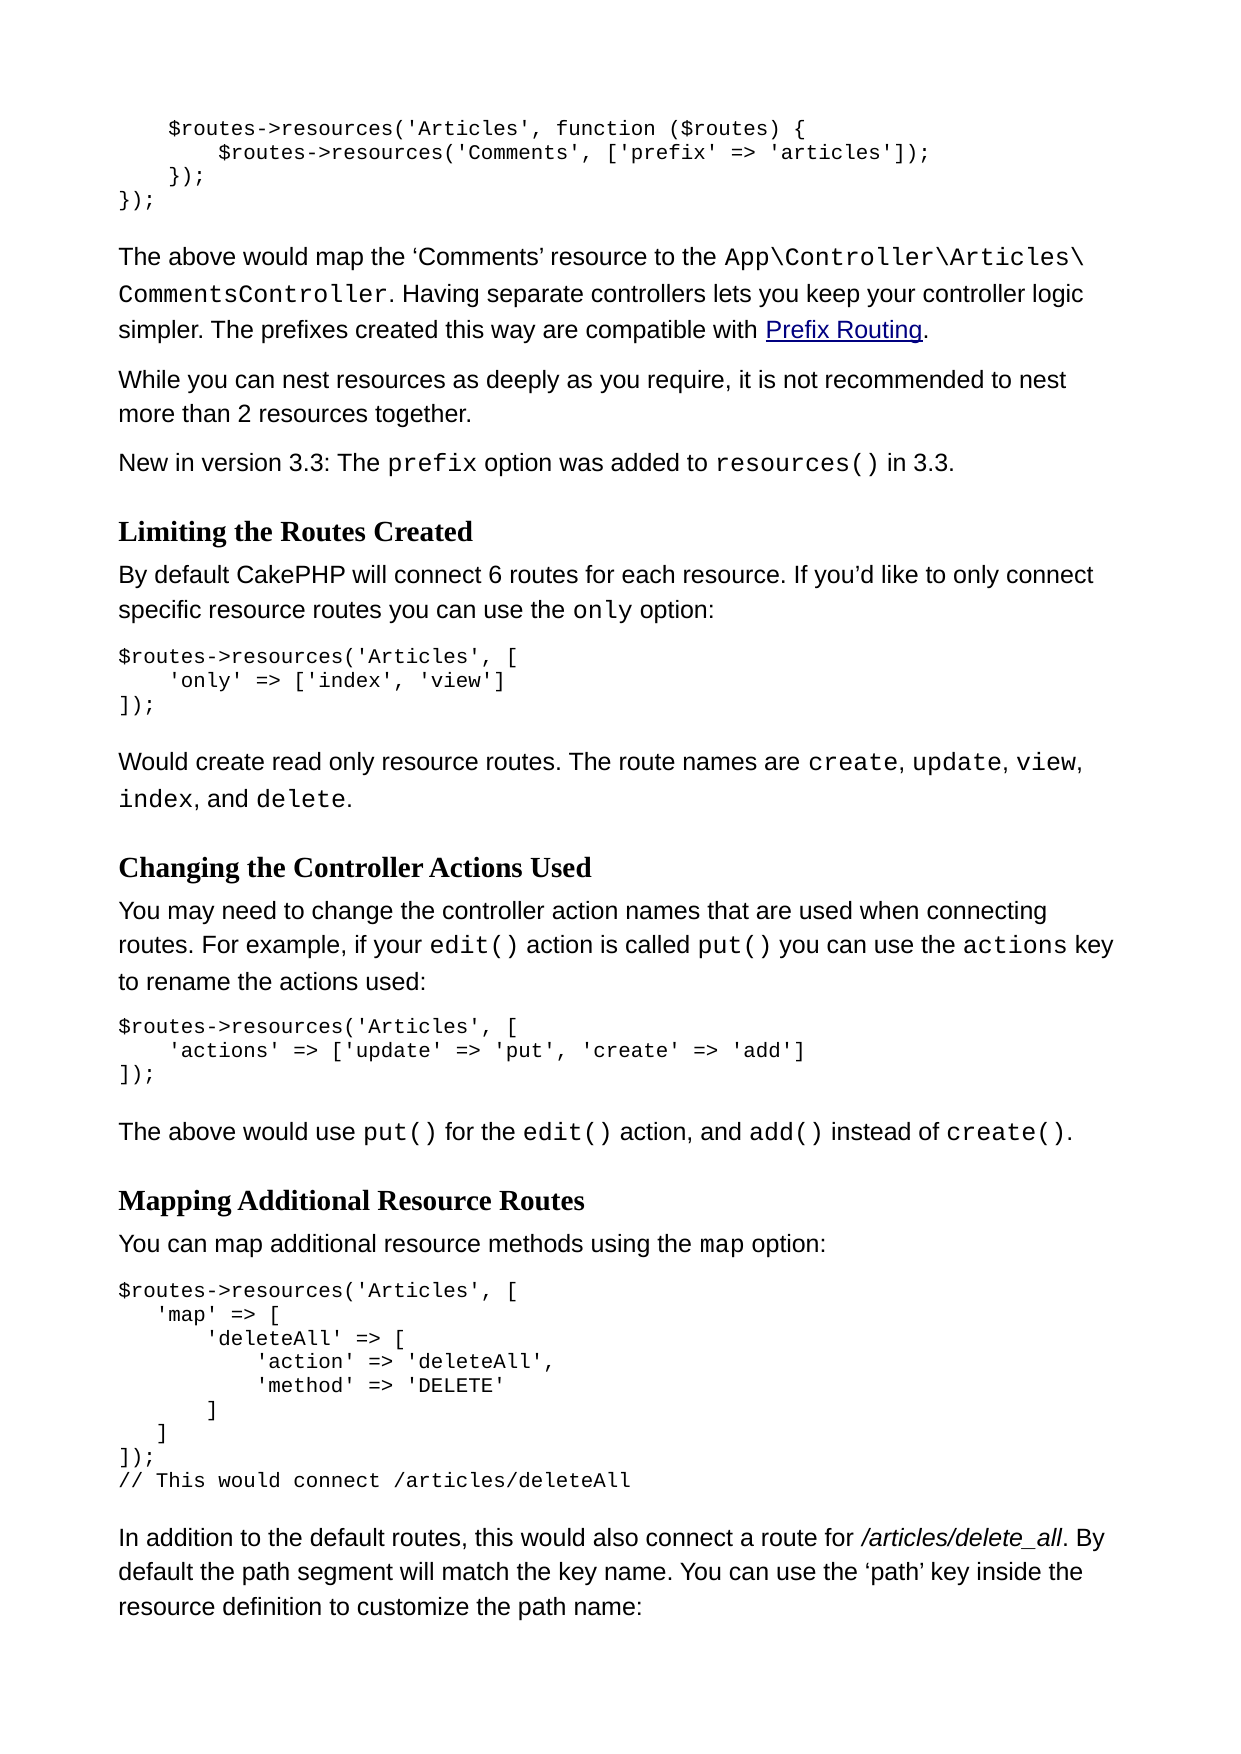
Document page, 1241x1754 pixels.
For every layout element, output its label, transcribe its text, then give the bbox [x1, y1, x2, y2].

text The above would use put() for the edit() action, and add() instead of create(). [118, 1117, 1122, 1147]
text 'deleteAll' => [ [118, 1328, 1122, 1351]
text 'action' => 'deleteAll', [118, 1351, 1122, 1375]
text You may need to change the controller action names that are used when connecting routes. For example, if your edit() action is called put() you can use the actions key to rename the actions used: [118, 896, 1122, 996]
text ]); [118, 1446, 1122, 1470]
text ]); [118, 1063, 1122, 1087]
text $routes->resources('Articles', [ [118, 647, 1122, 670]
text 'method' => 'DELETE' [118, 1375, 1122, 1399]
subtitle Limiting the Routes Created [118, 514, 1122, 548]
text }); [118, 165, 1122, 189]
text $routes->resources('Articles', [ [118, 1281, 1122, 1304]
text 'only' => ['index', 'view'] [118, 670, 1122, 694]
subtitle Changing the Controller Actions Used [118, 850, 1122, 883]
text 'map' => [ [118, 1304, 1122, 1328]
text Would create read only resource routes. The route names are create, update, view, index, and delete. [118, 747, 1122, 814]
subtitle Mapping Additional Resource Routes [118, 1183, 1122, 1216]
text ]); [118, 694, 1122, 717]
text 'actions' => ['update' => 'put', 'create' => 'add'] [118, 1040, 1122, 1063]
text The above would map the ‘Comments’ resource to the App\Controller\Articles\CommentsController. Having separate controllers lets you keep your controller logic simpler. The prefixes created this way are compatible with Prefix Routing. [118, 242, 1122, 344]
text While you can nest resources as deeply as you require, it is not recommended to nest more than 2 resources together. [118, 364, 1122, 428]
text You can map additional resource methods using the map option: [118, 1229, 1122, 1260]
text ] [118, 1422, 1122, 1446]
text By default CakePHP will connect 6 routes for each resource. If you’d like to only connect specific resource routes you can use the only option: [118, 560, 1122, 626]
text ] [118, 1399, 1122, 1422]
text $routes->resources('Comments', ['prefix' => 'articles']); [118, 142, 1122, 165]
text // This would connect /articles/deleteAll [118, 1470, 1122, 1493]
text }); [118, 189, 1122, 213]
text $routes->resources('Articles', [ [118, 1016, 1122, 1040]
text $routes->resources('Articles', function ($routes) { [118, 118, 1122, 142]
text In addition to the default routes, this would also connect a route for /articles/delete_all. By default the path segment will match the key name. You can use the ‘path’ key inside the resource definition to customize the path name: [118, 1523, 1122, 1621]
text New in version 3.3: The prefix option was added to resources() in 3.3. [118, 448, 1122, 479]
